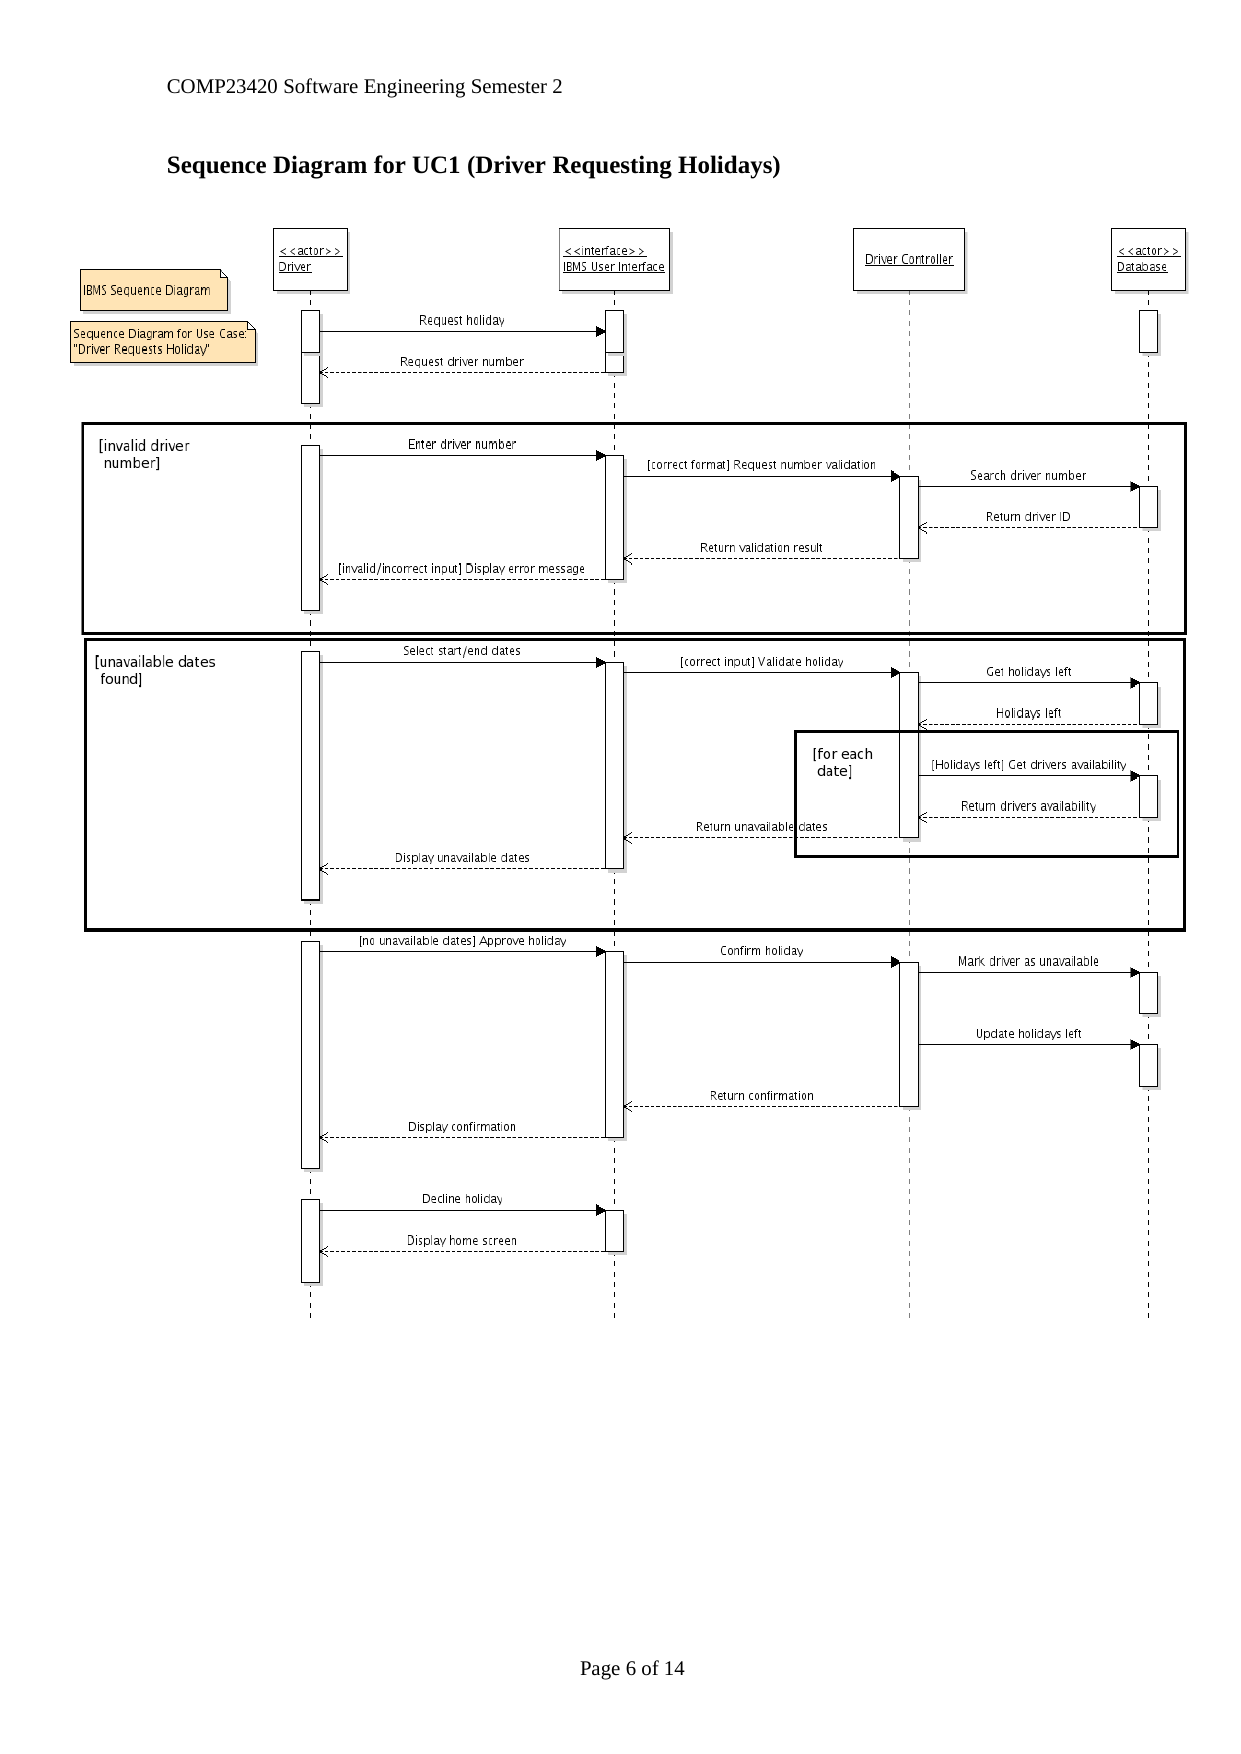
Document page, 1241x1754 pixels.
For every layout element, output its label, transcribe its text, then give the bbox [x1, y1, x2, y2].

picture [70, 228, 1189, 1329]
text Sequence Diagram for UC1 (Driver Requesting Holidays) [167, 150, 1092, 179]
